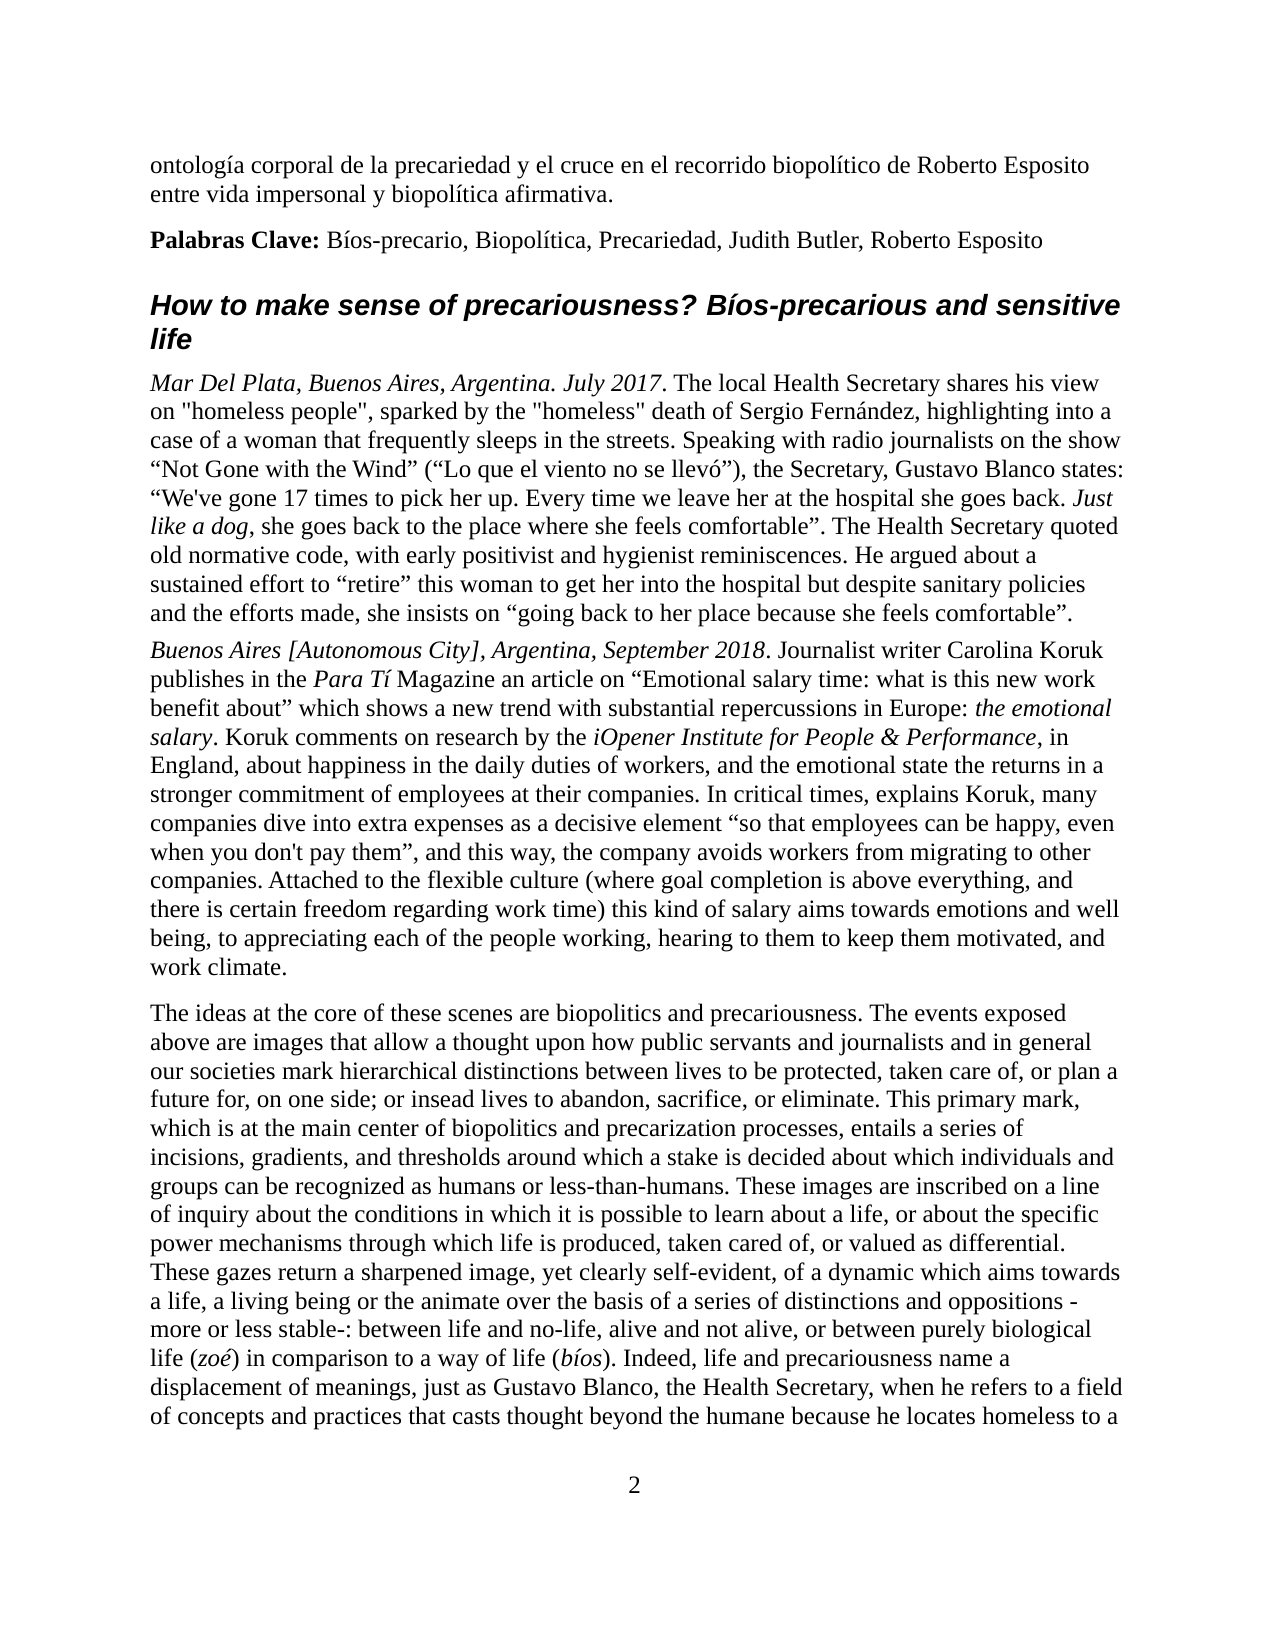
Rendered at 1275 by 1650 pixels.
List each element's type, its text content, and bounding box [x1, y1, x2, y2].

text Mar Del Plata, Buenos Aires, Argentina. July 2017. The local Health Secretary shares his view on "homeless people", sparked by the "homeless" death of Sergio Fernández, highlighting into a case of a woman that frequently sleeps in the streets. Speaking with radio journalists on the show “Not Gone with the Wind” (“Lo que el viento no se llevó”), the Secretary, Gustavo Blanco states: “We've gone 17 times to pick her up. Every time we leave her at the hospital she goes back. Just like a dog, she goes back to the place where she feels comfortable”. The Health Secretary quoted old normative code, with early positivist and hygienist reminiscences. He argued about a sustained effort to “retire” this woman to get her into the hospital but despite sanitary policies and the efforts made, she insists on “going back to her place because she feels comfortable”. [150, 368, 1125, 626]
text Palabras Clave: Bíos-precario, Biopolítica, Precariedad, Judith Butler, Roberto Esposito [150, 225, 1125, 254]
text The ideas at the core of these scenes are biopolitics and precariousness. The events exposed above are images that allow a thought upon how public servants and journalists and in general our societies mark hierarchical distinctions between lives to be protected, taken care of, or plan a future for, on one side; or insead lives to abandon, sacrifice, or eliminate. This primary mark, which is at the main center of biopolitics and precarization processes, entails a series of incisions, gradients, and thresholds around which a stake is decided about which individuals and groups can be recognized as humans or less-than-humans. These images are inscribed on a line of inquiry about the conditions in which it is possible to learn about a life, or about the specific power mechanisms through which life is produced, taken cared of, or valued as differential. These gazes return a sharpened image, yet clearly self-evident, of a dynamic which aims towards a life, a living being or the animate over the basis of a series of distinctions and oppositions -more or less stable-: between life and no-life, alive and not alive, or between purely biological life (zoé) in comparison to a way of life (bíos). Indeed, life and precariousness name a displacement of meanings, just as Gustavo Blanco, the Health Secretary, when he refers to a field of concepts and practices that casts thought beyond the humane because he locates homeless to a [150, 998, 1125, 1429]
text Buenos Aires [Autonomous City], Argentina, September 2018. Journalist writer Carolina Koruk publishes in the Para Tí Magazine an article on “Emotional salary time: what is this new work benefit about” which shows a new trend with substantial repercussions in Europe: the emotional salary. Koruk comments on research by the iOpener Institute for People & Performance, in England, about happiness in the daily duties of workers, and the emotional state the returns in a stronger commitment of employees at their companies. In critical times, explains Koruk, many companies dive into extra expenses as a decisive element “so that employees can be happy, even when you don't pay them”, and this way, the company avoids workers from migrating to other companies. Attached to the flexible culture (where goal completion is above everything, and there is certain freedom regarding work time) this kind of salary aims towards emotions and well being, to appreciating each of the people working, hearing to them to keep them motivated, and work climate. [150, 635, 1125, 980]
text ontología corporal de la precariedad y el cruce en el recorrido biopolítico de Roberto Esposito entre vida impersonal y biopolítica afirmativa. [150, 150, 1125, 207]
subtitle How to make sense of precariousness? Bíos-precarious and sensitive life [150, 288, 1125, 355]
